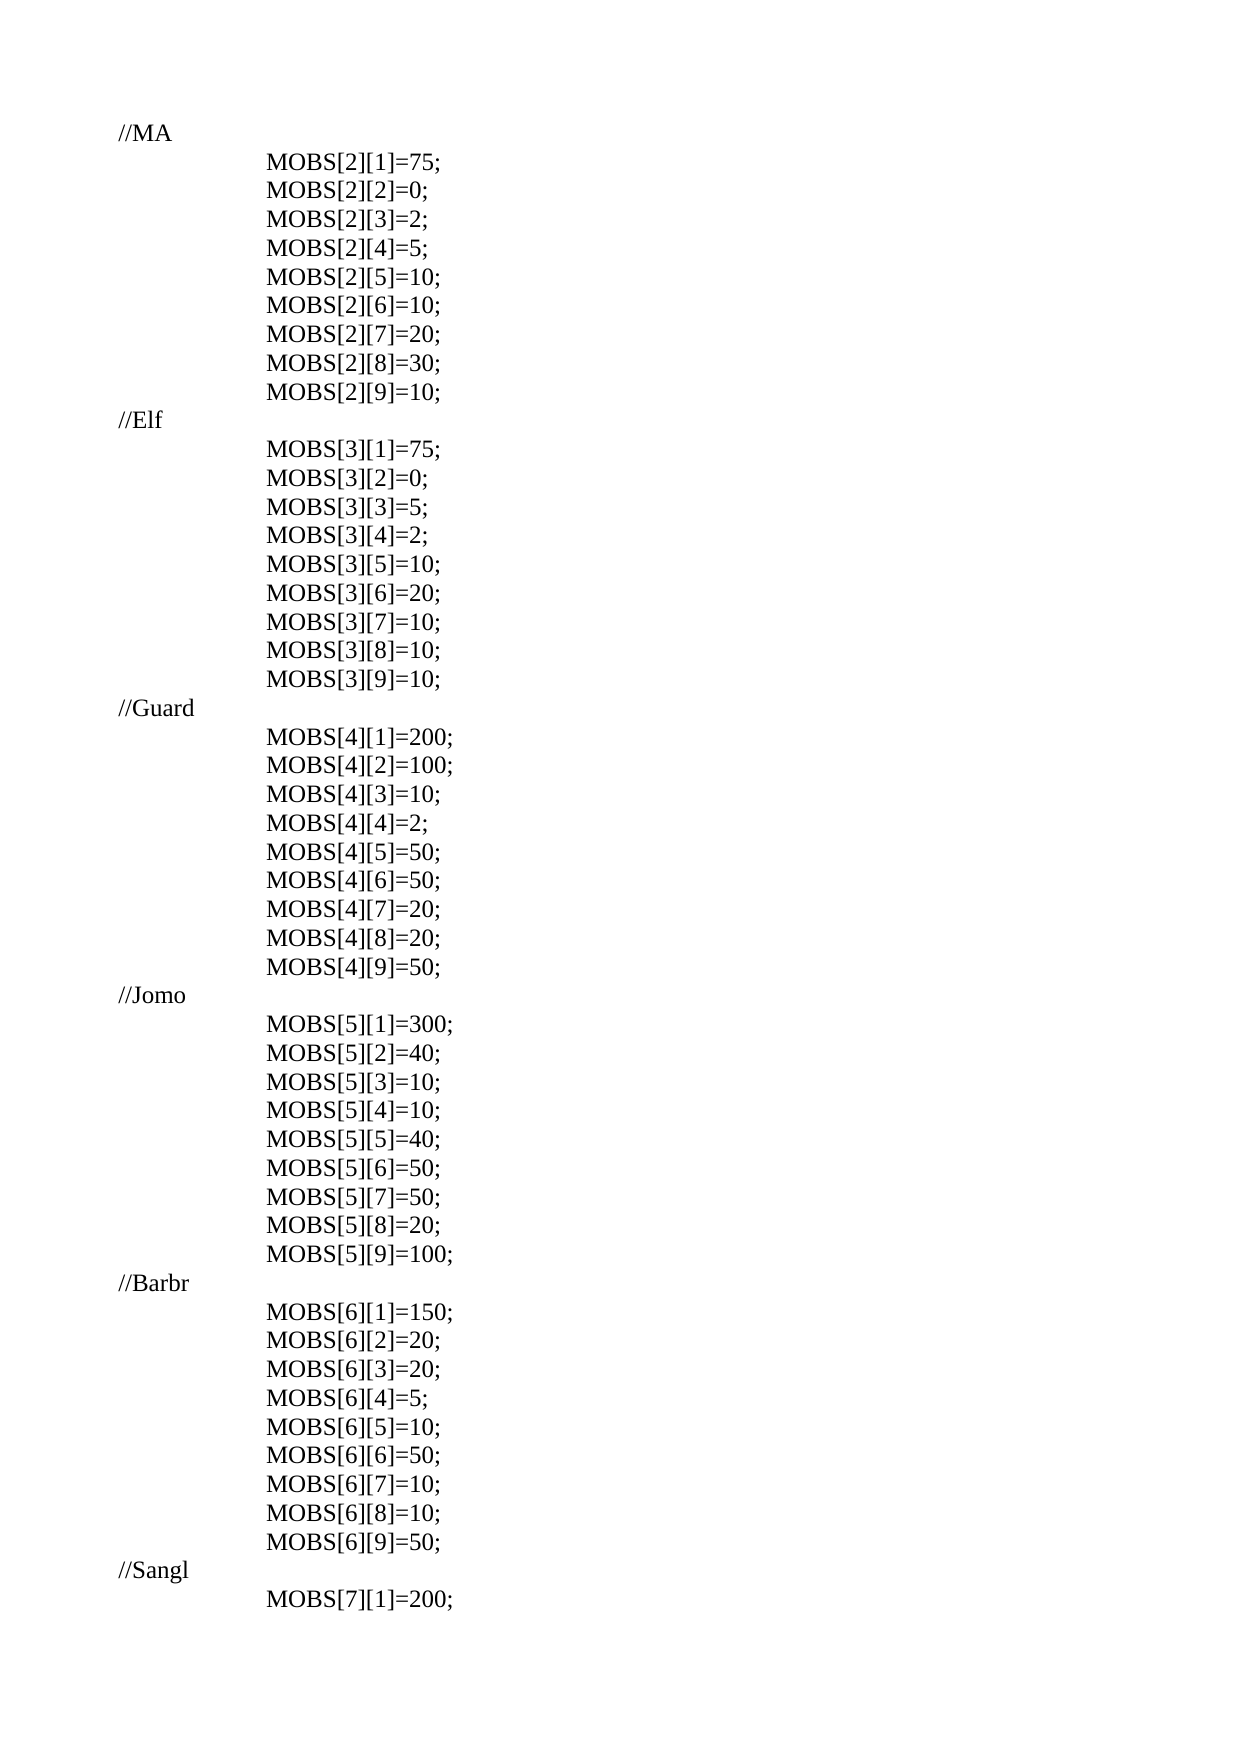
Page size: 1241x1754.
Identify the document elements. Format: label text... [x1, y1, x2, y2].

text MOBS[2][2]=0; [118, 176, 1122, 204]
text MOBS[4][3]=10; [118, 779, 1122, 808]
text MOBS[5][9]=100; [118, 1239, 1122, 1268]
text MOBS[5][3]=10; [118, 1067, 1122, 1096]
text MOBS[2][6]=10; [118, 291, 1122, 319]
text //Sangl [118, 1556, 1122, 1584]
text MOBS[5][7]=50; [118, 1182, 1122, 1211]
text MOBS[2][7]=20; [118, 319, 1122, 348]
text MOBS[3][4]=2; [118, 521, 1122, 549]
text MOBS[6][3]=20; [118, 1354, 1122, 1383]
text MOBS[5][6]=50; [118, 1153, 1122, 1182]
text MOBS[2][9]=10; [118, 377, 1122, 406]
text MOBS[3][9]=10; [118, 664, 1122, 693]
text MOBS[4][4]=2; [118, 808, 1122, 837]
text MOBS[6][9]=50; [118, 1527, 1122, 1556]
text MOBS[5][8]=20; [118, 1211, 1122, 1239]
text MOBS[3][6]=20; [118, 578, 1122, 607]
text MOBS[4][8]=20; [118, 923, 1122, 952]
text MOBS[6][2]=20; [118, 1326, 1122, 1354]
text MOBS[2][8]=30; [118, 348, 1122, 377]
text MOBS[6][4]=5; [118, 1383, 1122, 1412]
text MOBS[3][7]=10; [118, 607, 1122, 636]
text MOBS[3][1]=75; [118, 434, 1122, 463]
text //Elf [118, 406, 1122, 434]
text MOBS[2][1]=75; [118, 147, 1122, 176]
text MOBS[4][5]=50; [118, 837, 1122, 866]
text //MA [118, 118, 1122, 147]
text MOBS[2][4]=5; [118, 233, 1122, 262]
text MOBS[4][7]=20; [118, 894, 1122, 923]
text MOBS[7][1]=200; [118, 1584, 1122, 1613]
text MOBS[5][1]=300; [118, 1009, 1122, 1038]
text MOBS[4][2]=100; [118, 751, 1122, 779]
text MOBS[3][3]=5; [118, 492, 1122, 521]
text MOBS[6][8]=10; [118, 1498, 1122, 1527]
text MOBS[3][5]=10; [118, 549, 1122, 578]
text MOBS[5][4]=10; [118, 1096, 1122, 1124]
text MOBS[2][3]=2; [118, 204, 1122, 233]
text MOBS[6][1]=150; [118, 1297, 1122, 1326]
text MOBS[4][6]=50; [118, 866, 1122, 894]
text MOBS[4][1]=200; [118, 722, 1122, 751]
text MOBS[6][5]=10; [118, 1412, 1122, 1441]
text //Barbr [118, 1268, 1122, 1297]
text MOBS[3][2]=0; [118, 463, 1122, 492]
text //Jomo [118, 981, 1122, 1009]
text MOBS[6][6]=50; [118, 1441, 1122, 1469]
text MOBS[6][7]=10; [118, 1469, 1122, 1498]
text MOBS[4][9]=50; [118, 952, 1122, 981]
text MOBS[3][8]=10; [118, 636, 1122, 664]
text MOBS[5][2]=40; [118, 1038, 1122, 1067]
text MOBS[5][5]=40; [118, 1124, 1122, 1153]
text MOBS[2][5]=10; [118, 262, 1122, 291]
text //Guard [118, 693, 1122, 722]
